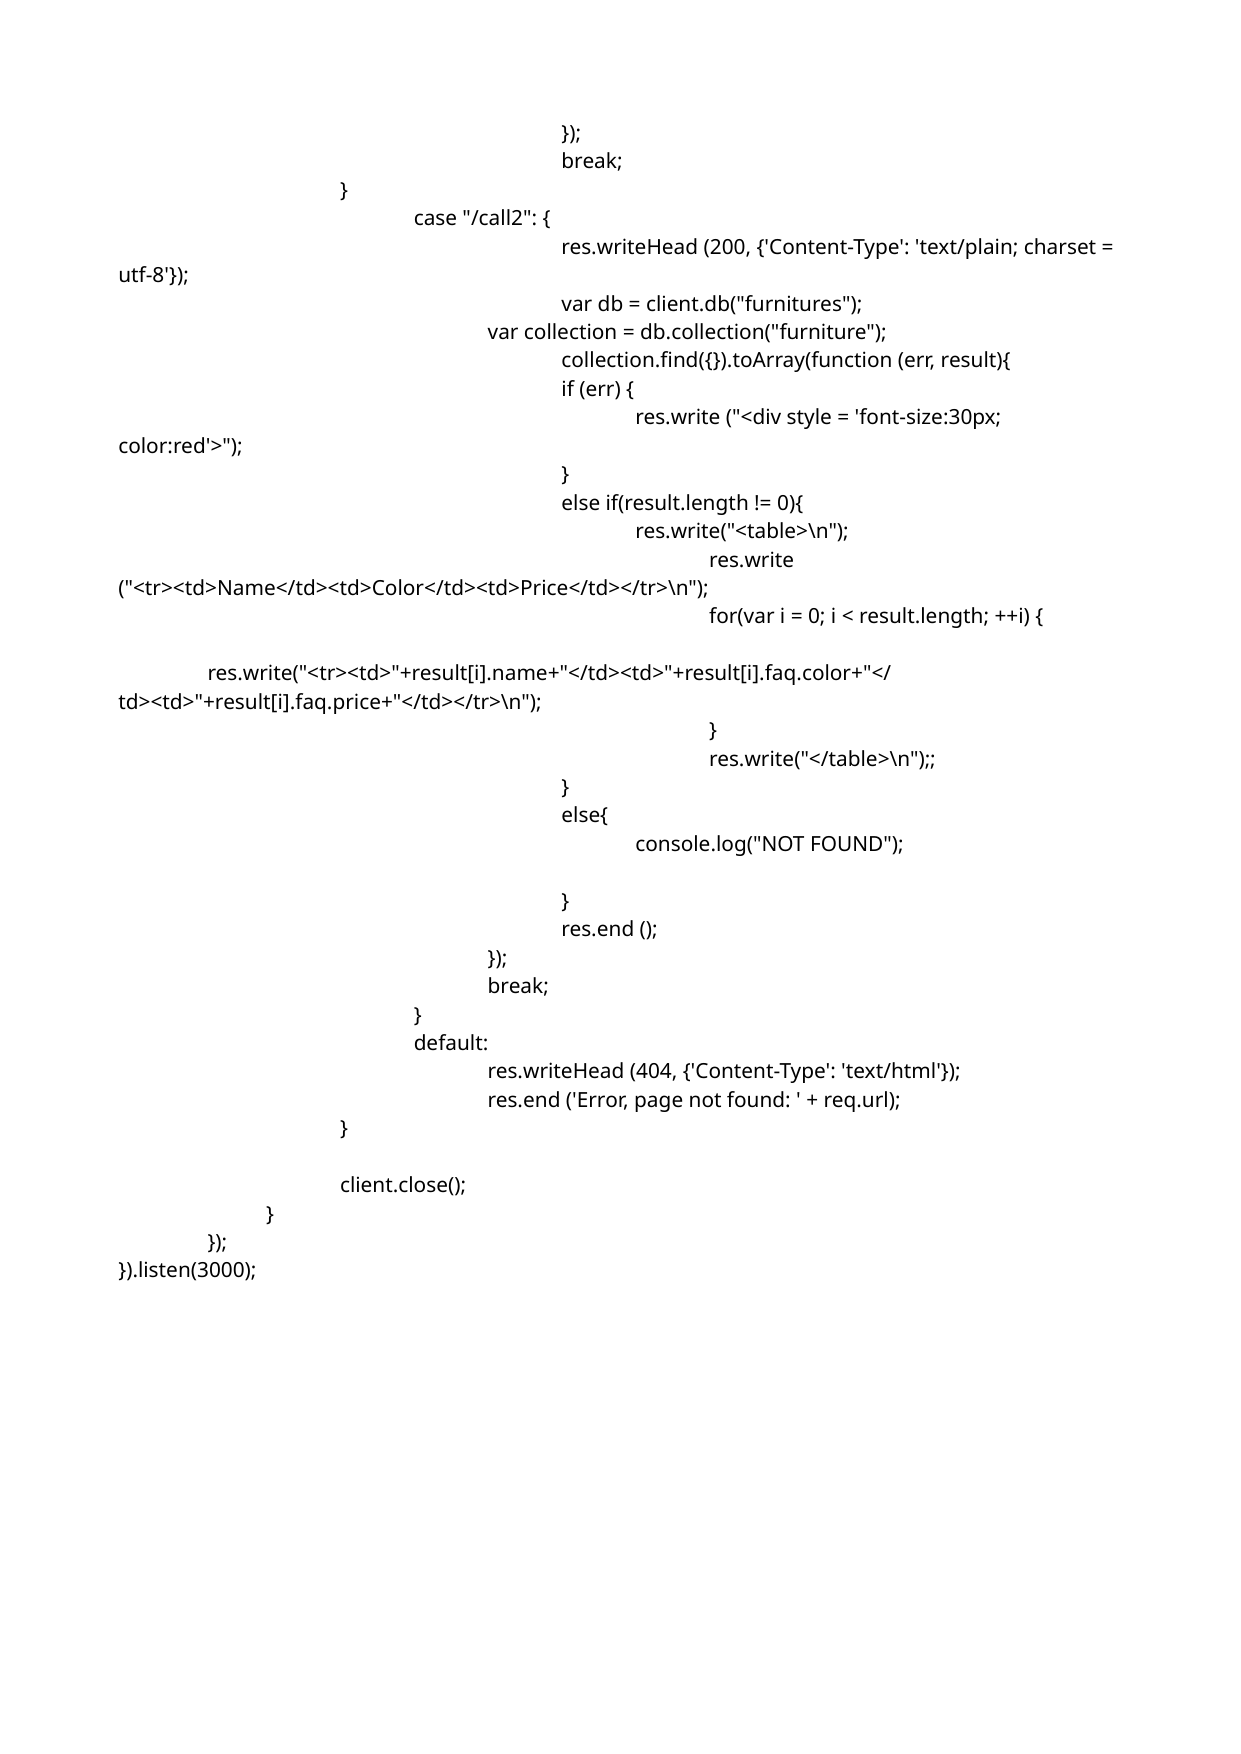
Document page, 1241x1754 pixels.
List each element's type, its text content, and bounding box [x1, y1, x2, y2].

text res.write("<tr><td>"+result[i].name+"</td><td>"+result[i].faq.color+"</td><td>"+result[i].faq.price+"</td></tr>\n"); [118, 630, 1122, 715]
text var collection = db.collection("furniture"); [118, 317, 1122, 346]
text }); [118, 943, 1122, 971]
text } [118, 459, 1122, 488]
text break; [118, 971, 1122, 1000]
text res.write ("<tr><td>Name</td><td>Color</td><td>Price</td></tr>\n"); [118, 545, 1122, 602]
text } [118, 715, 1122, 744]
text var db = client.db("furnitures"); [118, 289, 1122, 317]
text }); [118, 118, 1122, 147]
text client.close(); [118, 1170, 1122, 1199]
text } [118, 886, 1122, 914]
text for(var i = 0; i < result.length; ++i) { [118, 602, 1122, 630]
text res.write("</table>\n");; [118, 744, 1122, 772]
text break; [118, 147, 1122, 175]
text else{ [118, 801, 1122, 829]
text res.end (); [118, 914, 1122, 943]
text res.writeHead (200, {'Content-Type': 'text/plain; charset = utf-8'}); [118, 232, 1122, 289]
text } [118, 772, 1122, 801]
text } [118, 1000, 1122, 1028]
text collection.find({}).toArray(function (err, result){ [118, 346, 1122, 374]
text } [118, 1113, 1122, 1142]
text res.writeHead (404, {'Content-Type': 'text/html'}); [118, 1057, 1122, 1085]
text }); [118, 1227, 1122, 1256]
text else if(result.length != 0){ [118, 488, 1122, 516]
text } [118, 175, 1122, 203]
text if (err) { [118, 374, 1122, 402]
text case "/call2": { [118, 203, 1122, 232]
text res.write("<table>\n"); [118, 516, 1122, 545]
text res.write ("<div style = 'font-size:30px; color:red'>"); [118, 402, 1122, 459]
text console.log("NOT FOUND"); [118, 829, 1122, 886]
text default: [118, 1028, 1122, 1057]
text } [118, 1199, 1122, 1227]
text res.end ('Error, page not found: ' + req.url); [118, 1085, 1122, 1113]
text }).listen(3000); [118, 1256, 1122, 1284]
